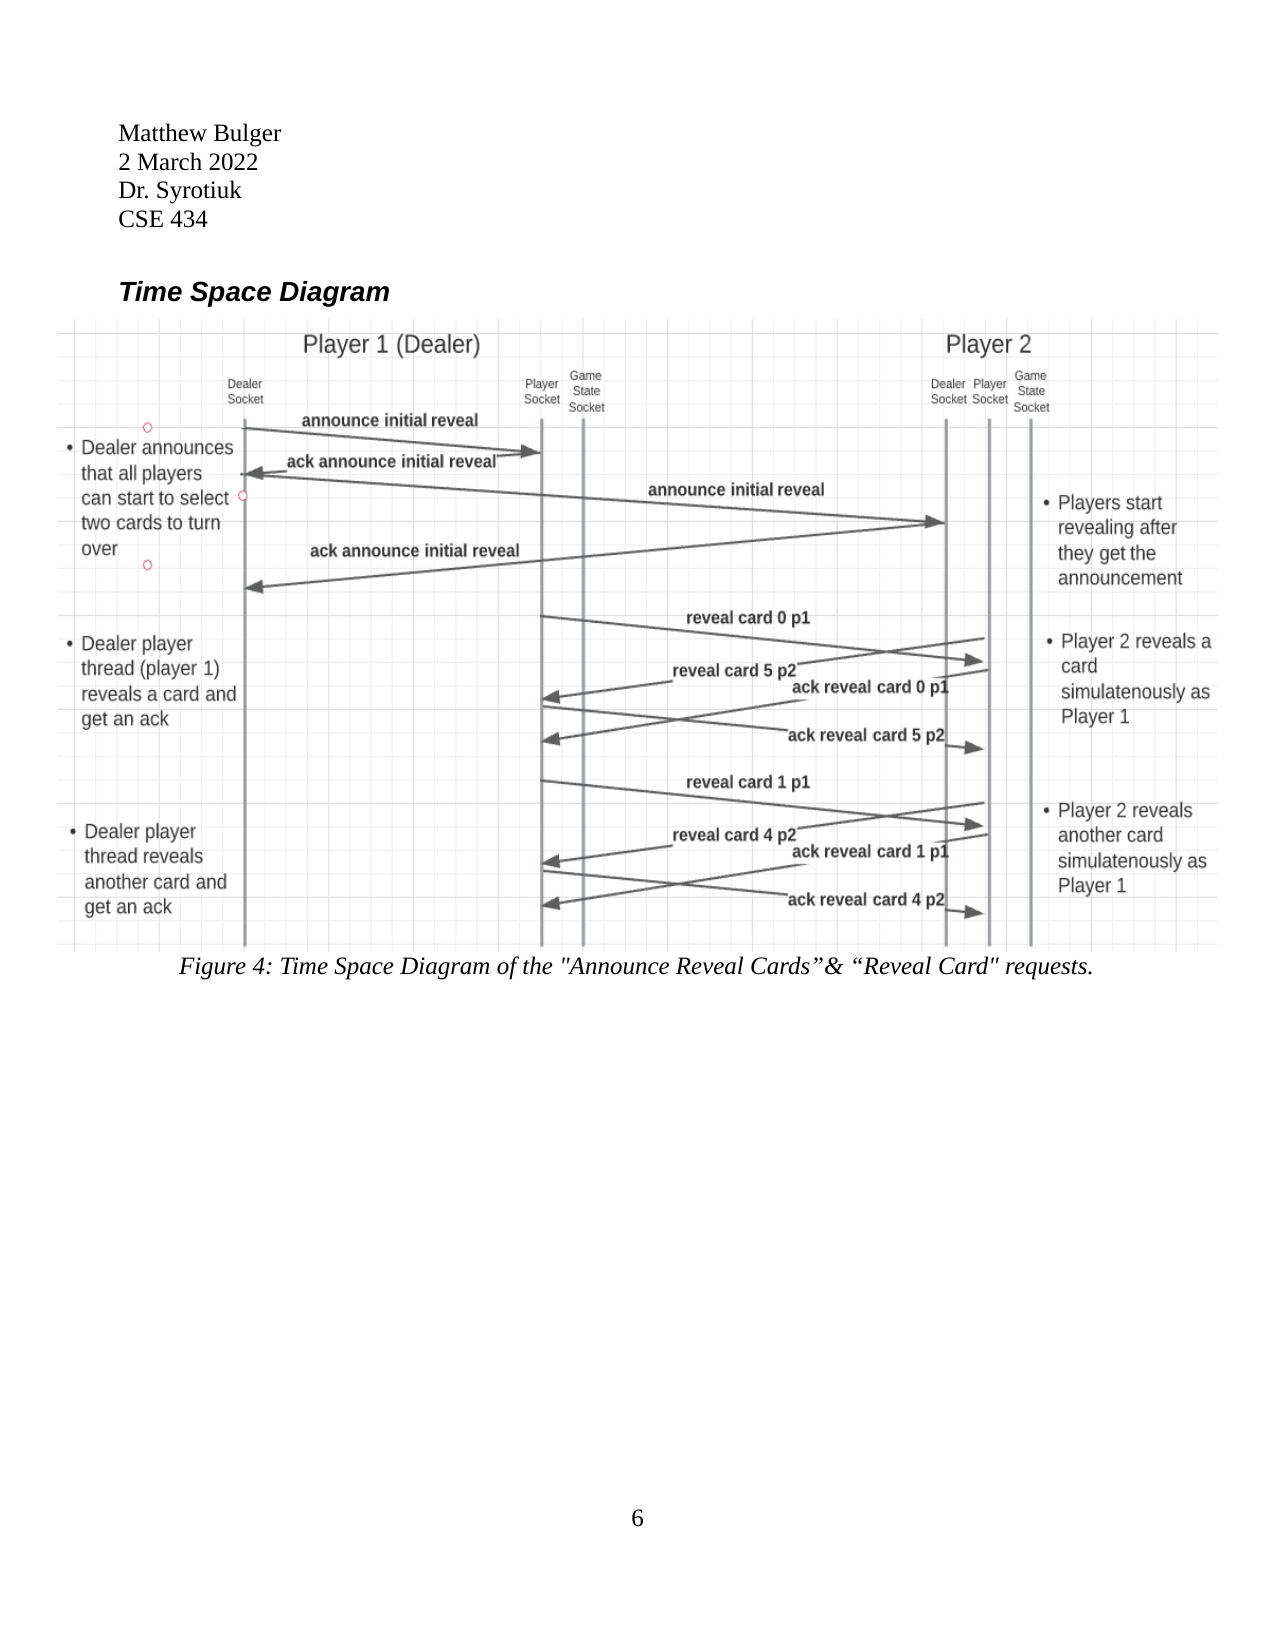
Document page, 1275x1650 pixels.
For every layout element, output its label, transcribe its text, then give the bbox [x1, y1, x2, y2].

text Figure 4: Time Space Diagram of the "Announce Reveal Cards”& “Reveal Card" requests. [37, 332, 1238, 980]
picture [57, 319, 1218, 952]
subtitle Time Space Diagram [118, 275, 1157, 307]
